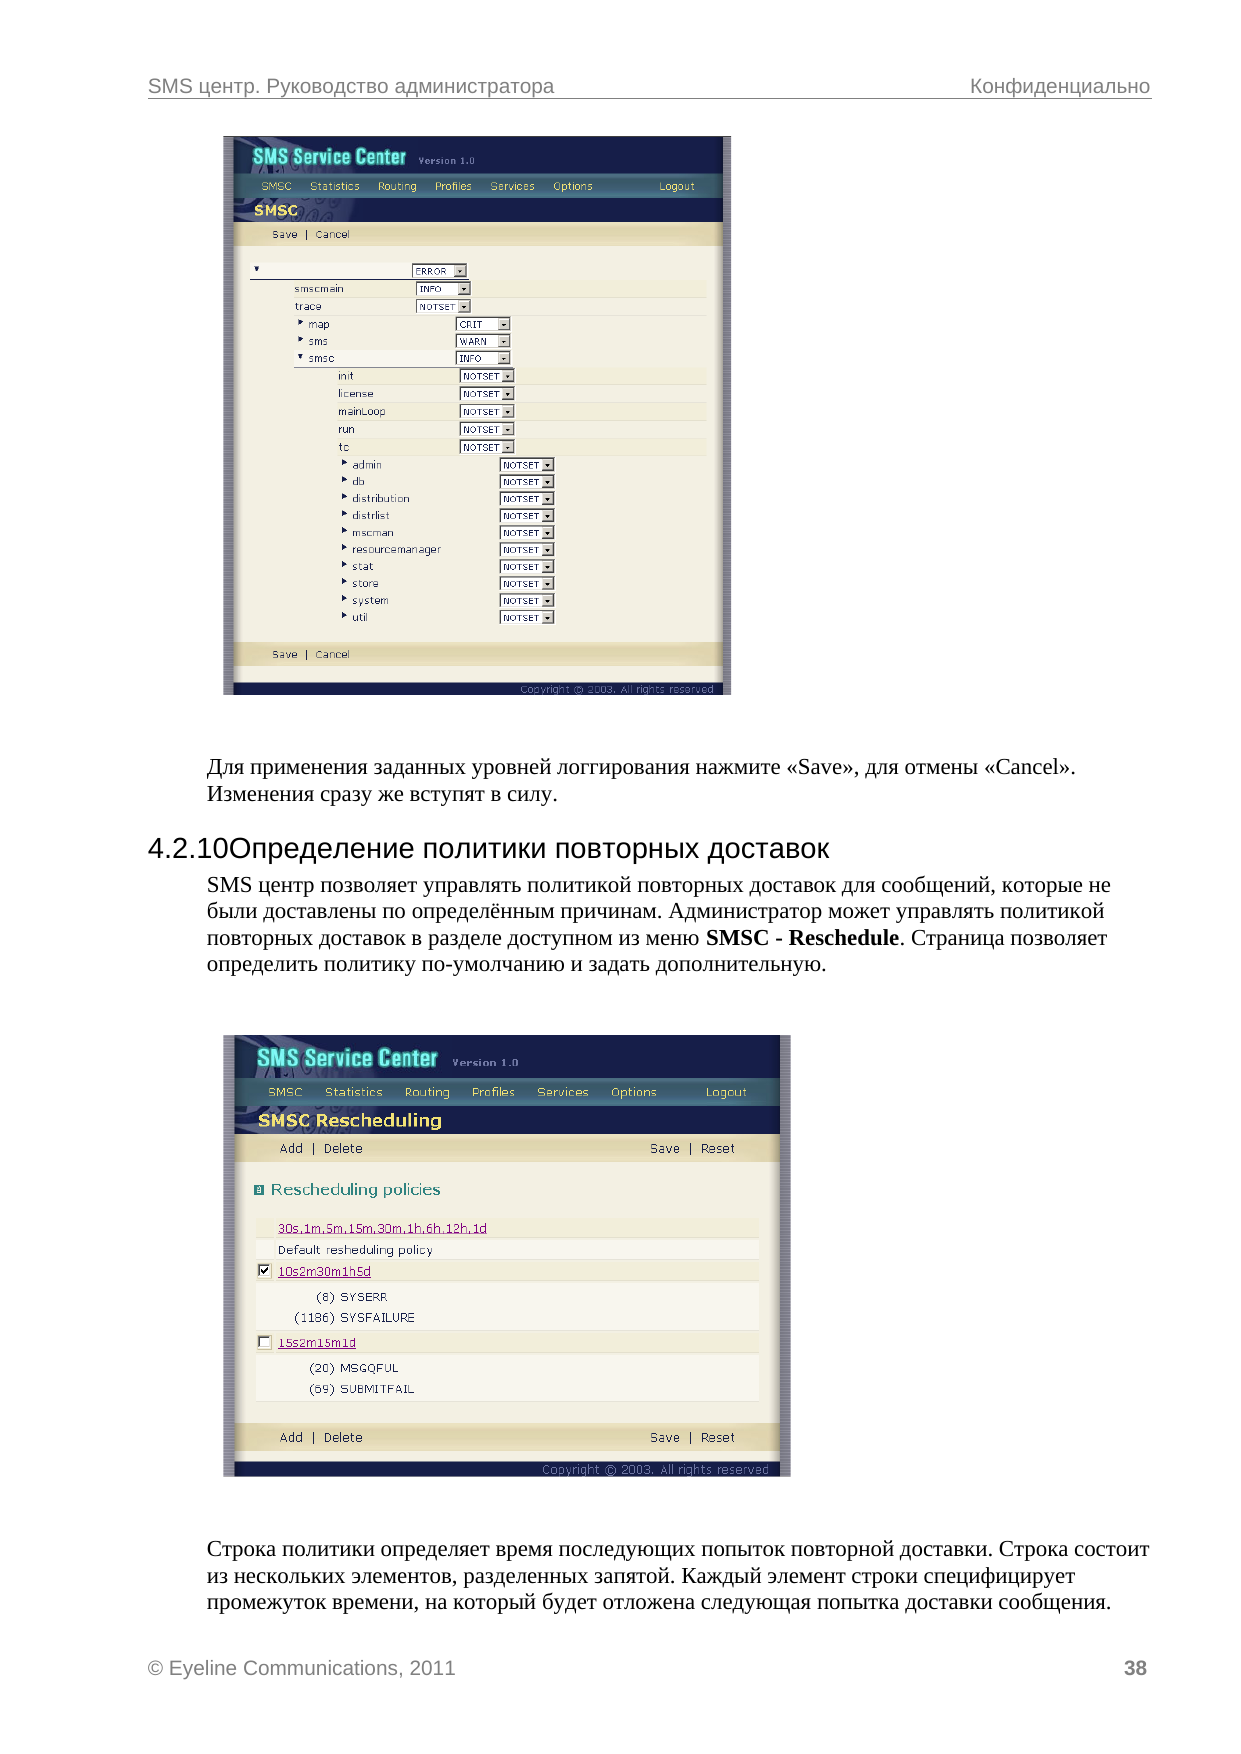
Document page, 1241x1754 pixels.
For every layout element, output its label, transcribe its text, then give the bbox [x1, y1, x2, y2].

text Для применения заданных уровней логгирования нажмите «Save», для отмены «Cancel». Изменения сразу же вступят в силу. [207, 753, 1152, 806]
text SMS центр позволяет управлять политикой повторных доставок для сообщений, которые не были доставлены по определённым причинам. Администратор может управлять политикой повторных доставок в разделе доступном из меню SMSC - Reschedule. Страница позволяет определить политику по-умолчанию и задать дополнительную. [207, 871, 1152, 976]
picture [223, 1035, 791, 1477]
picture [223, 136, 732, 695]
text Строка политики определяет время последующих попыток повторной доставки. Строка состоит из нескольких элементов, разделенных запятой. Каждый элемент строки специфицирует промежуток времени, на который будет отложена следующая попытка доставки сообщения. [207, 1535, 1152, 1614]
subtitle Определение политики повторных доставок [148, 831, 1152, 864]
